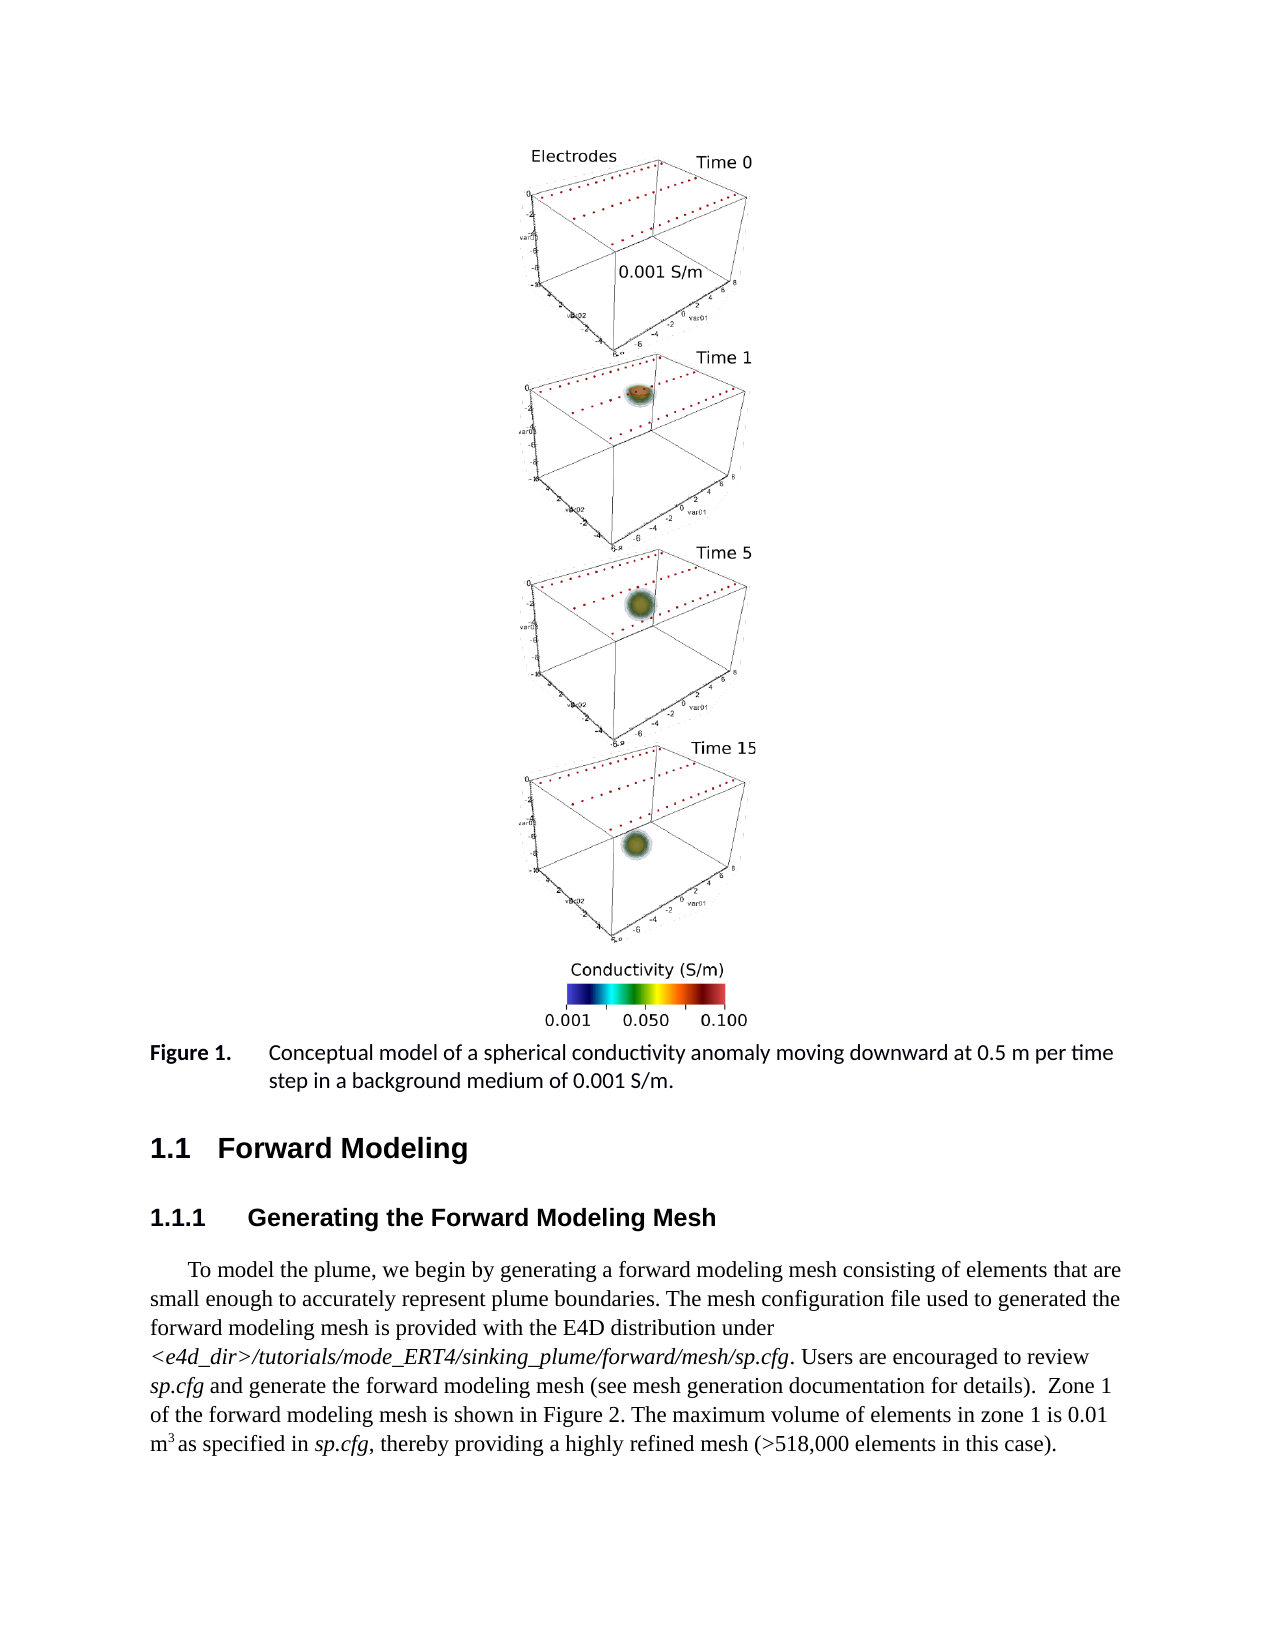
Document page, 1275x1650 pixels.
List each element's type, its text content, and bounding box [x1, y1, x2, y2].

text To model the plume, we begin by generating a forward modeling mesh consisting of elements that are small enough to accurately represent plume boundaries. The mesh configuration file used to generated the forward modeling mesh is provided with the E4D distribution under <e4d_dir>/tutorials/mode_ERT4/sinking_plume/forward/mesh/sp.cfg. Users are encouraged to review sp.cfg and generate the forward modeling mesh (see mesh generation documentation for details). Zone 1 of the forward modeling mesh is shown in Figure 2. The maximum volume of elements in zone 1 is 0.01 m3 as specified in sp.cfg, thereby providing a highly refined mesh (>518,000 elements in this case). [150, 1256, 1125, 1456]
subtitle Generating the Forward Modeling Mesh [150, 1202, 1125, 1231]
text Figure 1. Conceptual model of a spherical conductivity anomaly moving downward at 0.5 m per time step in a background medium of 0.001 S/m. [150, 1038, 1125, 1094]
subtitle Forward Modeling [150, 1131, 1125, 1165]
picture [518, 150, 756, 1026]
